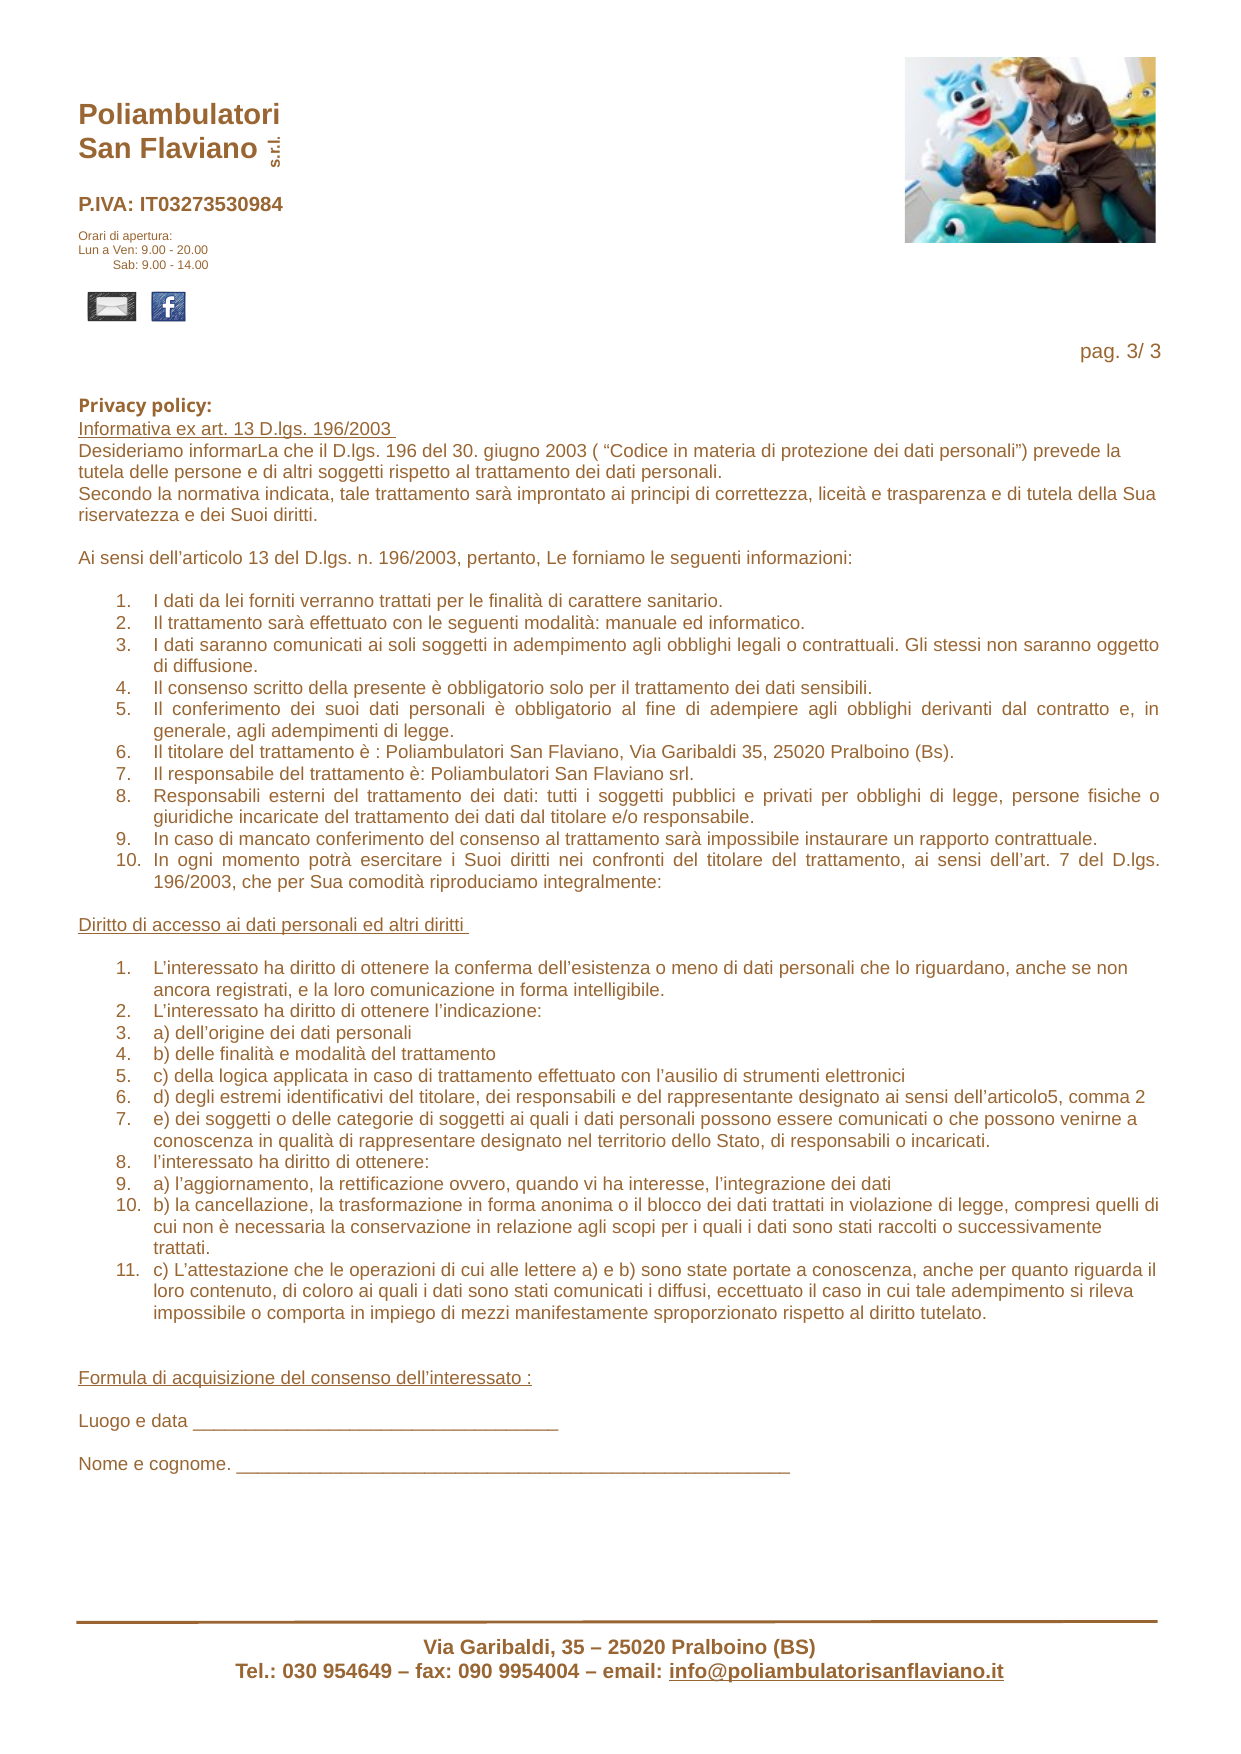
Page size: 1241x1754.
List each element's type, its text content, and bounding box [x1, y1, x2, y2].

list I dati da lei forniti verranno trattati per le finalità di carattere sanitario. [116, 590, 1161, 612]
text Secondo la normativa indicata, tale trattamento sarà improntato ai principi di correttezza, liceità e trasparenza e di tutela della Sua riservatezza e dei Suoi diritti. [78, 482, 1161, 526]
list Il responsabile del trattamento è: Poliambulatori San Flaviano srl. [116, 763, 1161, 784]
list Formula di acquisizione del consenso dell’interessato : [78, 1367, 1161, 1388]
text Desideriamo informarLa che il D.lgs. 196 del 30. giugno 2003 ( “Codice in materia di protezione dei dati personali”) prevede la tutela delle persone e di altri soggetti rispetto al trattamento dei dati personali. [78, 439, 1161, 482]
text Luogo e data ___________________________________ [78, 1410, 1161, 1431]
text Nome e cognome. _____________________________________________________ [78, 1453, 1161, 1474]
text Informativa ex art. 13 D.lgs. 196/2003 [78, 418, 1161, 439]
list b) la cancellazione, la trasformazione in forma anonima o il blocco dei dati trattati in violazione di legge, compresi quelli di cui non è necessaria la conservazione in relazione agli scopi per i quali i dati sono stati raccolti o successivamente trattati. [116, 1194, 1161, 1259]
list b) delle finalità e modalità del trattamento [116, 1043, 1161, 1065]
list I dati saranno comunicati ai soli soggetti in adempimento agli obblighi legali o contrattuali. Gli stessi non saranno oggetto di diffusione. [116, 633, 1161, 677]
list c) L’attestazione che le operazioni di cui alle lettere a) e b) sono state portate a conoscenza, anche per quanto riguarda il loro contenuto, di coloro ai quali i dati sono stati comunicati i diffusi, eccettuato il caso in cui tale adempimento si rileva impossibile o comporta in impiego di mezzi manifestamente sproporzionato rispetto al diritto tutelato. [116, 1259, 1161, 1323]
list Il conferimento dei suoi dati personali è obbligatorio al fine di adempiere agli obblighi derivanti dal contratto e, in generale, agli adempimenti di legge. [116, 698, 1161, 741]
list c) della logica applicata in caso di trattamento effettuato con l’ausilio di strumenti elettronici [116, 1065, 1161, 1086]
text Privacy policy: [78, 392, 1161, 418]
list l’interessato ha diritto di ottenere: [116, 1151, 1161, 1172]
text Diritto di accesso ai dati personali ed altri diritti [78, 914, 1161, 935]
list a) l’aggiornamento, la rettificazione ovvero, quando vi ha interesse, l’integrazione dei dati [116, 1172, 1161, 1194]
list d) degli estremi identificativi del titolare, dei responsabili e del rappresentante designato ai sensi dell’articolo5, comma 2 [116, 1086, 1161, 1108]
list In caso di mancato conferimento del consenso al trattamento sarà impossibile instaurare un rapporto contrattuale. [116, 827, 1161, 849]
list Il titolare del trattamento è : Poliambulatori San Flaviano, Via Garibaldi 35, 25020 Pralboino (Bs). [116, 741, 1161, 763]
list a) dell’origine dei dati personali [116, 1022, 1161, 1043]
picture [78, 286, 192, 327]
picture [904, 57, 1156, 243]
list In ogni momento potrà esercitare i Suoi diritti nei confronti del titolare del trattamento, ai sensi dell’art. 7 del D.lgs. 196/2003, che per Sua comodità riproduciamo integralmente: [116, 849, 1161, 892]
list L’interessato ha diritto di ottenere la conferma dell’esistenza o meno di dati personali che lo riguardano, anche se non ancora registrati, e la loro comunicazione in forma intelligibile. [116, 957, 1161, 1000]
list Il consenso scritto della presente è obbligatorio solo per il trattamento dei dati sensibili. [116, 677, 1161, 698]
text Ai sensi dell’articolo 13 del D.lgs. n. 196/2003, pertanto, Le forniamo le seguenti informazioni: [78, 547, 1161, 569]
list e) dei soggetti o delle categorie di soggetti ai quali i dati personali possono essere comunicati o che possono venirne a conoscenza in qualità di rappresentare designato nel territorio dello Stato, di responsabili o incaricati. [116, 1108, 1161, 1151]
list Responsabili esterni del trattamento dei dati: tutti i soggetti pubblici e privati per obblighi di legge, persone fisiche o giuridiche incaricate del trattamento dei dati dal titolare e/o responsabile. [116, 784, 1161, 827]
list Il trattamento sarà effettuato con le seguenti modalità: manuale ed informatico. [116, 612, 1161, 633]
list L’interessato ha diritto di ottenere l’indicazione: [116, 1000, 1161, 1022]
